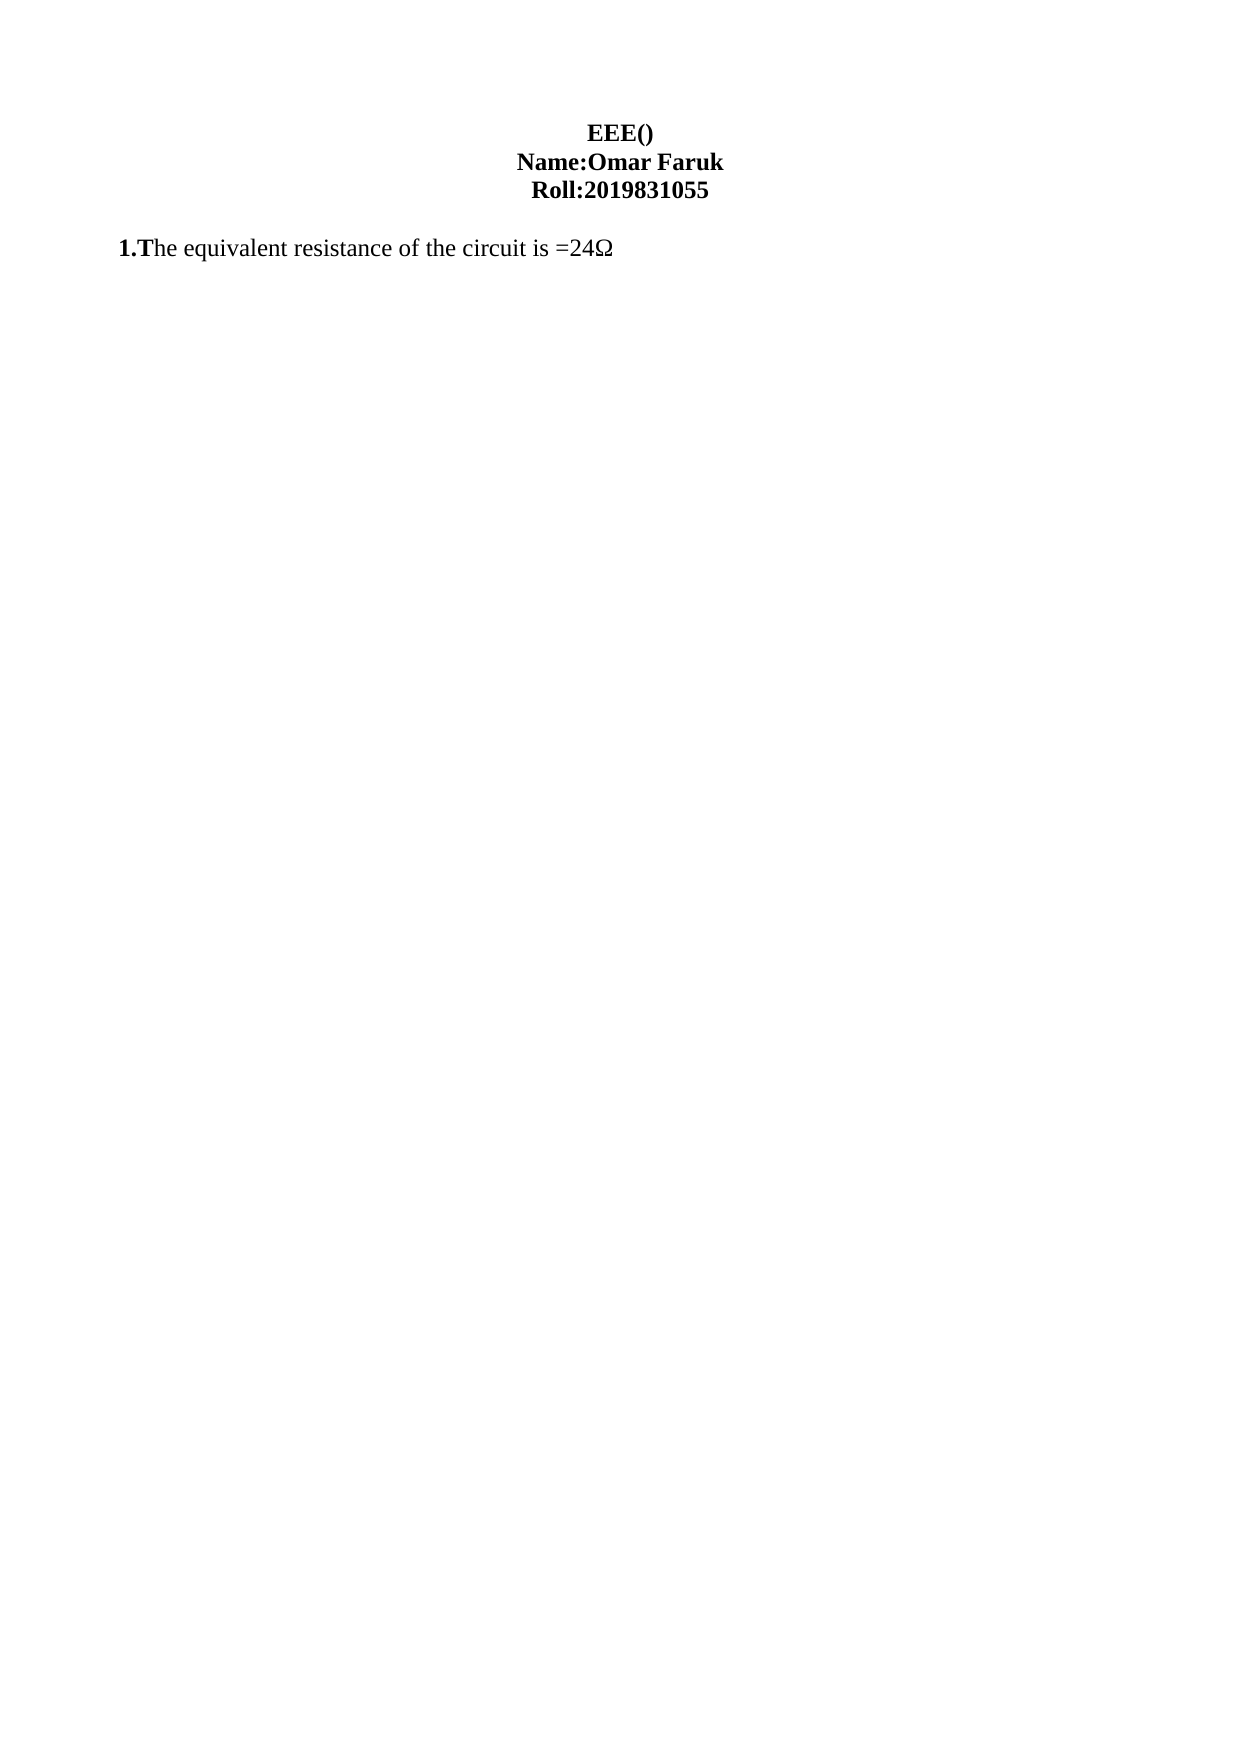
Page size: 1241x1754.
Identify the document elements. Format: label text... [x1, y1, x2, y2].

text 1.The equivalent resistance of the circuit is =24Ω [118, 233, 1122, 262]
text EEE() [118, 118, 1122, 147]
text Name:Omar Faruk [118, 147, 1122, 176]
text Roll:2019831055 [118, 176, 1122, 204]
